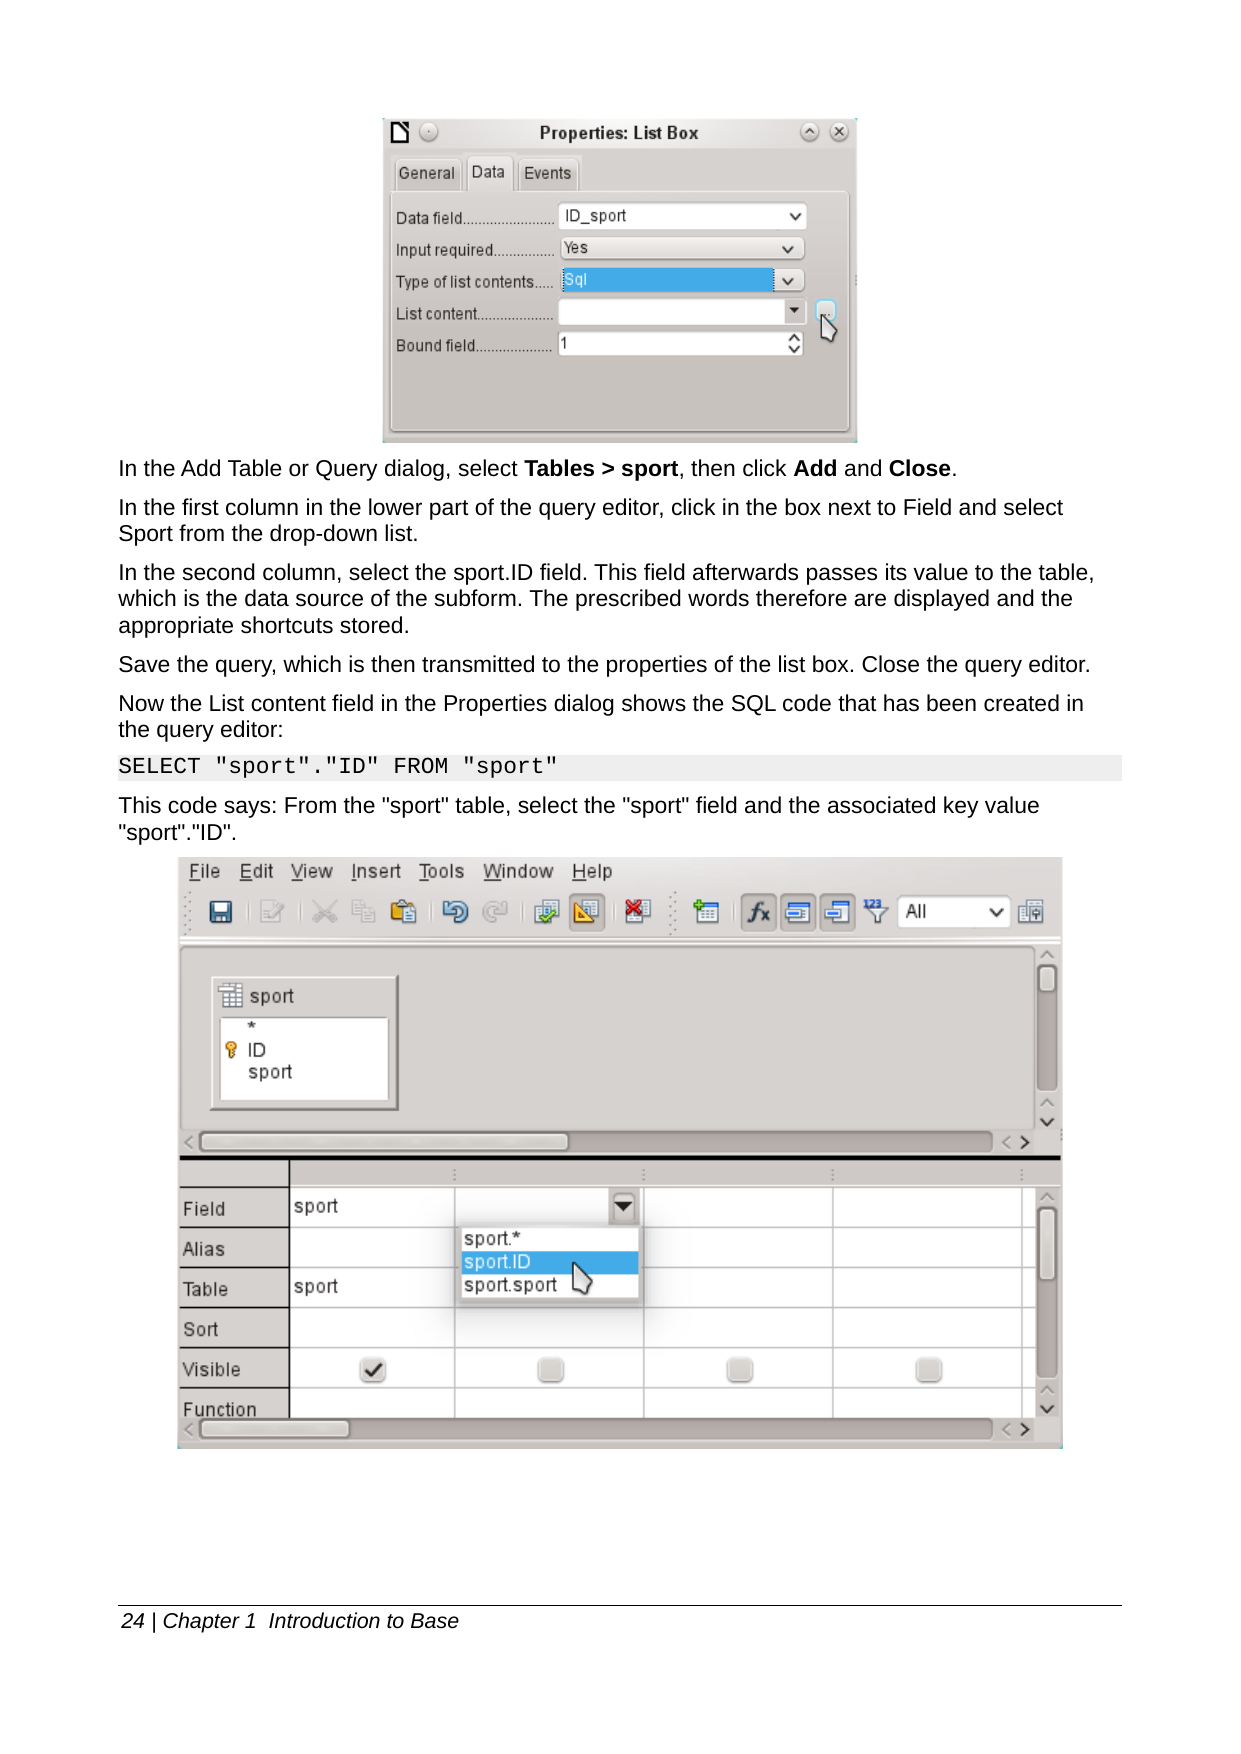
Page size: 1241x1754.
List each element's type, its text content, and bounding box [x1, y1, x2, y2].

text SELECT "sport"."ID" FROM "sport" [118, 755, 1122, 781]
text This code says: From the "sport" table, select the "sport" field and the associated key value "sport"."ID". [118, 792, 1122, 845]
text Now the List content field in the Properties dialog shows the SQL code that has been created in the query editor: [118, 689, 1122, 742]
picture [177, 857, 1063, 1449]
text In the first column in the lower part of the query editor, click in the box next to Field and select Sport from the drop-down list. [118, 494, 1122, 547]
text In the second column, select the sport.ID field. This field afterwards passes its value to the table, which is the data source of the subform. The prescribed words therefore are displayed and the appropriate shortcuts stored. [118, 559, 1122, 638]
picture [382, 118, 858, 443]
text In the Add Table or Query dialog, select Tables > sport, then click Add and Close. [118, 455, 1122, 481]
text Save the query, which is then transmitted to the properties of the list box. Close the query editor. [118, 651, 1122, 677]
